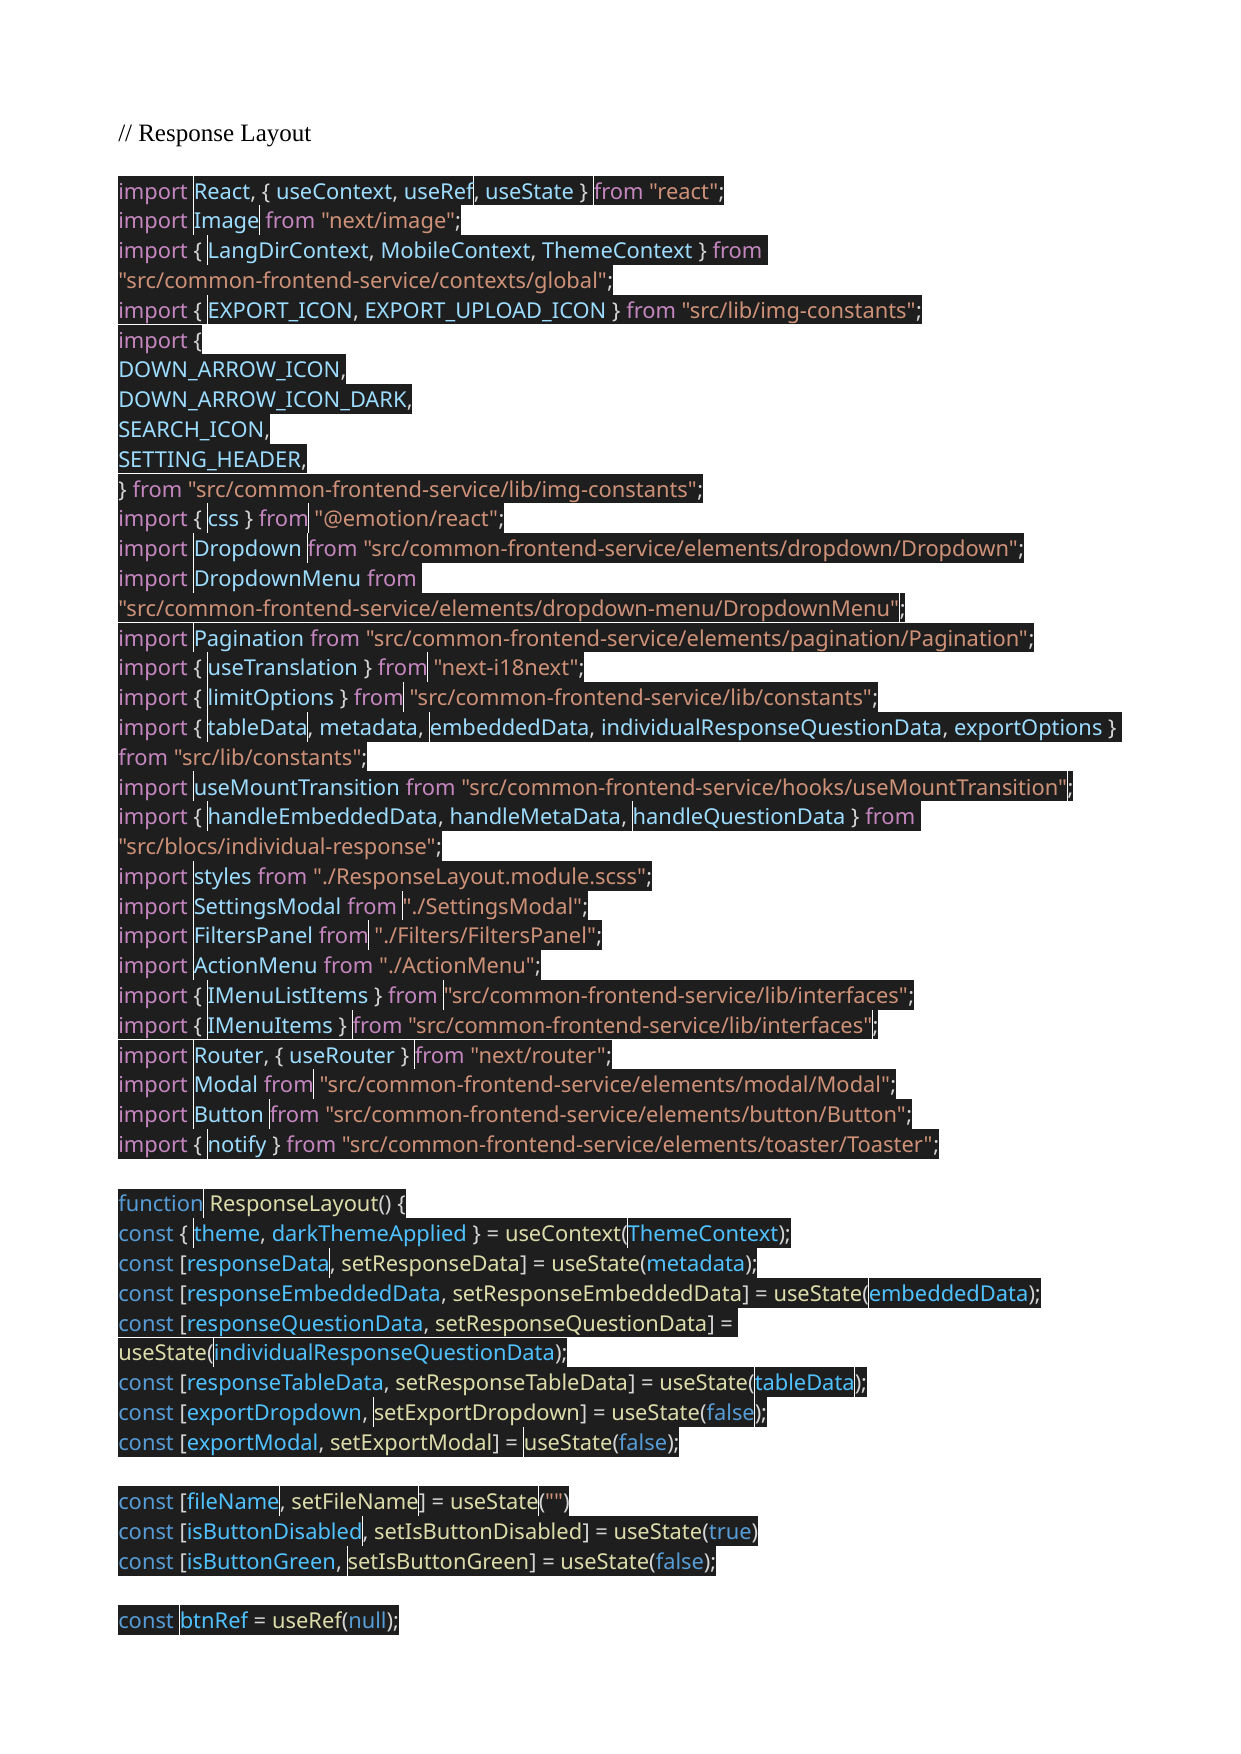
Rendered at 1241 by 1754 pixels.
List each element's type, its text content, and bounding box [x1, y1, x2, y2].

text import { useTranslation } from "next-i18next"; [118, 652, 1122, 682]
text import { EXPORT_ICON, EXPORT_UPLOAD_ICON } from "src/lib/img-constants"; [118, 295, 1122, 324]
text import DropdownMenu from "src/common-frontend-service/elements/dropdown-menu/DropdownMenu"; [118, 563, 1122, 622]
text const [isButtonDisabled, setIsButtonDisabled] = useState(true) [118, 1516, 1122, 1546]
text import { notify } from "src/common-frontend-service/elements/toaster/Toaster"; [118, 1129, 1122, 1159]
text import { [118, 324, 1122, 354]
text import styles from "./ResponseLayout.module.scss"; [118, 861, 1122, 891]
text SEARCH_ICON, [118, 414, 1122, 444]
text import Modal from "src/common-frontend-service/elements/modal/Modal"; [118, 1069, 1122, 1099]
text const { theme, darkThemeApplied } = useContext(ThemeContext); [118, 1218, 1122, 1248]
text const [responseData, setResponseData] = useState(metadata); [118, 1248, 1122, 1278]
text } from "src/common-frontend-service/lib/img-constants"; [118, 473, 1122, 503]
text // Response Layout [118, 118, 1122, 147]
text import Router, { useRouter } from "next/router"; [118, 1039, 1122, 1069]
text function ResponseLayout() { [118, 1188, 1122, 1218]
text import SettingsModal from "./SettingsModal"; [118, 891, 1122, 920]
text const [exportModal, setExportModal] = useState(false); [118, 1427, 1122, 1457]
text import Button from "src/common-frontend-service/elements/button/Button"; [118, 1099, 1122, 1129]
text DOWN_ARROW_ICON, [118, 354, 1122, 384]
text import { LangDirContext, MobileContext, ThemeContext } from "src/common-frontend-service/contexts/global"; [118, 235, 1122, 295]
text import useMountTransition from "src/common-frontend-service/hooks/useMountTransition"; [118, 771, 1122, 801]
text DOWN_ARROW_ICON_DARK, [118, 384, 1122, 414]
text const [responseTableData, setResponseTableData] = useState(tableData); [118, 1367, 1122, 1397]
text import { handleEmbeddedData, handleMetaData, handleQuestionData } from "src/blocs/individual-response"; [118, 801, 1122, 861]
text const [exportDropdown, setExportDropdown] = useState(false); [118, 1397, 1122, 1427]
text SETTING_HEADER, [118, 444, 1122, 473]
text const [responseEmbeddedData, setResponseEmbeddedData] = useState(embeddedData); [118, 1278, 1122, 1308]
text import { css } from "@emotion/react"; [118, 503, 1122, 533]
text import { IMenuItems } from "src/common-frontend-service/lib/interfaces"; [118, 1010, 1122, 1039]
text import ActionMenu from "./ActionMenu"; [118, 950, 1122, 980]
text const btnRef = useRef(null); [118, 1605, 1122, 1635]
text import Dropdown from "src/common-frontend-service/elements/dropdown/Dropdown"; [118, 533, 1122, 563]
text import { tableData, metadata, embeddedData, individualResponseQuestionData, exportOptions } from "src/lib/constants"; [118, 712, 1122, 771]
text import Image from "next/image"; [118, 205, 1122, 235]
text import Pagination from "src/common-frontend-service/elements/pagination/Pagination"; [118, 622, 1122, 652]
text const [fileName, setFileName] = useState("") [118, 1486, 1122, 1516]
text import React, { useContext, useRef, useState } from "react"; [118, 176, 1122, 205]
text import { limitOptions } from "src/common-frontend-service/lib/constants"; [118, 682, 1122, 712]
text const [isButtonGreen, setIsButtonGreen] = useState(false); [118, 1546, 1122, 1576]
text const [responseQuestionData, setResponseQuestionData] = useState(individualResponseQuestionData); [118, 1308, 1122, 1367]
text import { IMenuListItems } from "src/common-frontend-service/lib/interfaces"; [118, 980, 1122, 1010]
text import FiltersPanel from "./Filters/FiltersPanel"; [118, 920, 1122, 950]
